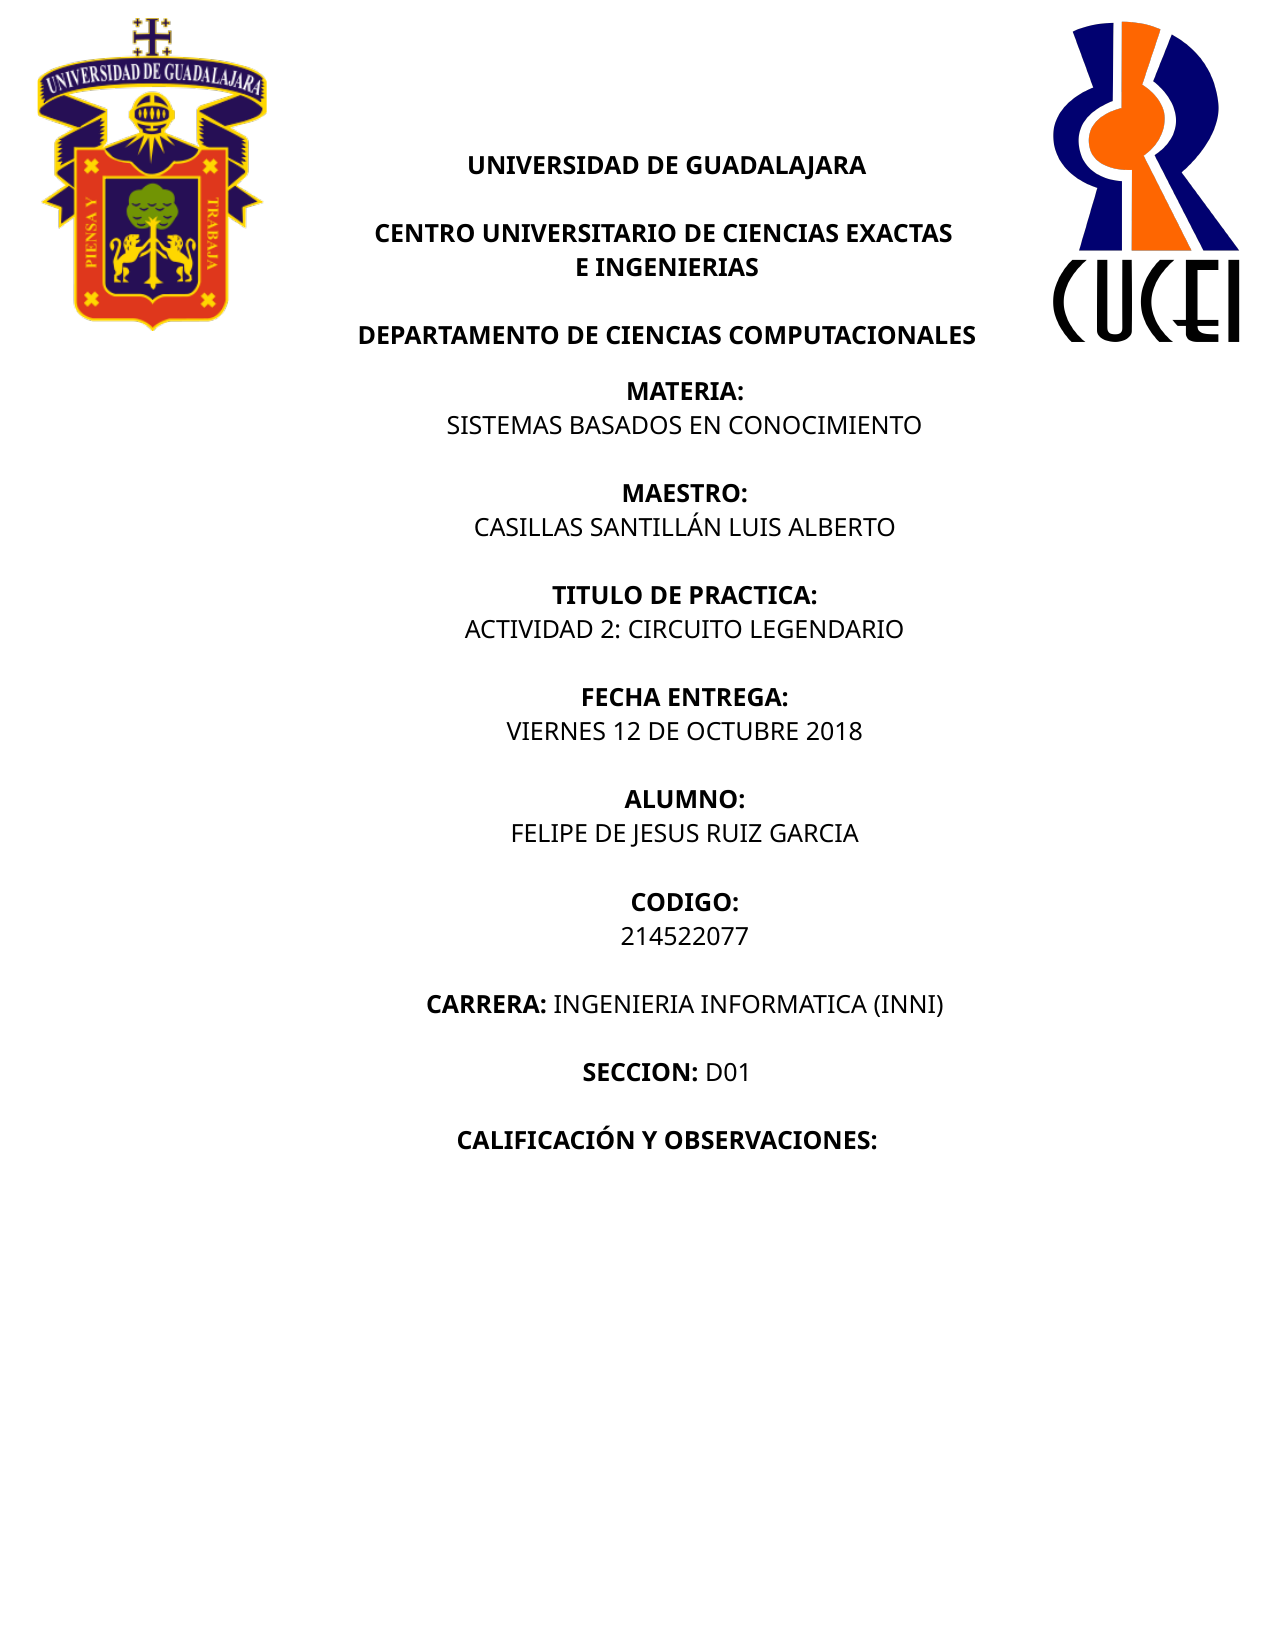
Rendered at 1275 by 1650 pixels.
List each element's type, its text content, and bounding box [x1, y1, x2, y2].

text VIERNES 12 DE OCTUBRE 2018 [177, 714, 1157, 748]
text UNIVERSIDAD DE GUADALAJARA [267, 148, 1031, 182]
text TITULO DE PRACTICA: [177, 578, 1157, 612]
picture [1031, 20, 1261, 345]
picture [37, 18, 267, 331]
text MATERIA: [177, 373, 1157, 407]
text ACTIVIDAD 2: CIRCUITO LEGENDARIO [177, 612, 1157, 646]
text MAESTRO: [177, 476, 1157, 509]
text E INGENIERIAS [267, 250, 1031, 284]
text 214522077 [177, 918, 1157, 952]
text SECCION: D01 [177, 1021, 1157, 1089]
text CALIFICACIÓN Y OBSERVACIONES: [177, 1089, 1157, 1157]
text CARRERA: INGENIERIA INFORMATICA (INNI) [177, 986, 1157, 1021]
text FELIPE DE JESUS RUIZ GARCIA [177, 816, 1157, 850]
text FECHA ENTREGA: [177, 680, 1157, 714]
text DEPARTAMENTO DE CIENCIAS COMPUTACIONALES [177, 318, 1157, 352]
text CASILLAS SANTILLÁN LUIS ALBERTO [177, 509, 1157, 544]
text CENTRO UNIVERSITARIO DE CIENCIAS EXACTAS [267, 216, 1031, 250]
text SISTEMAS BASADOS EN CONOCIMIENTO [177, 407, 1157, 441]
text CODIGO: [177, 884, 1157, 918]
text ALUMNO: [177, 782, 1157, 816]
